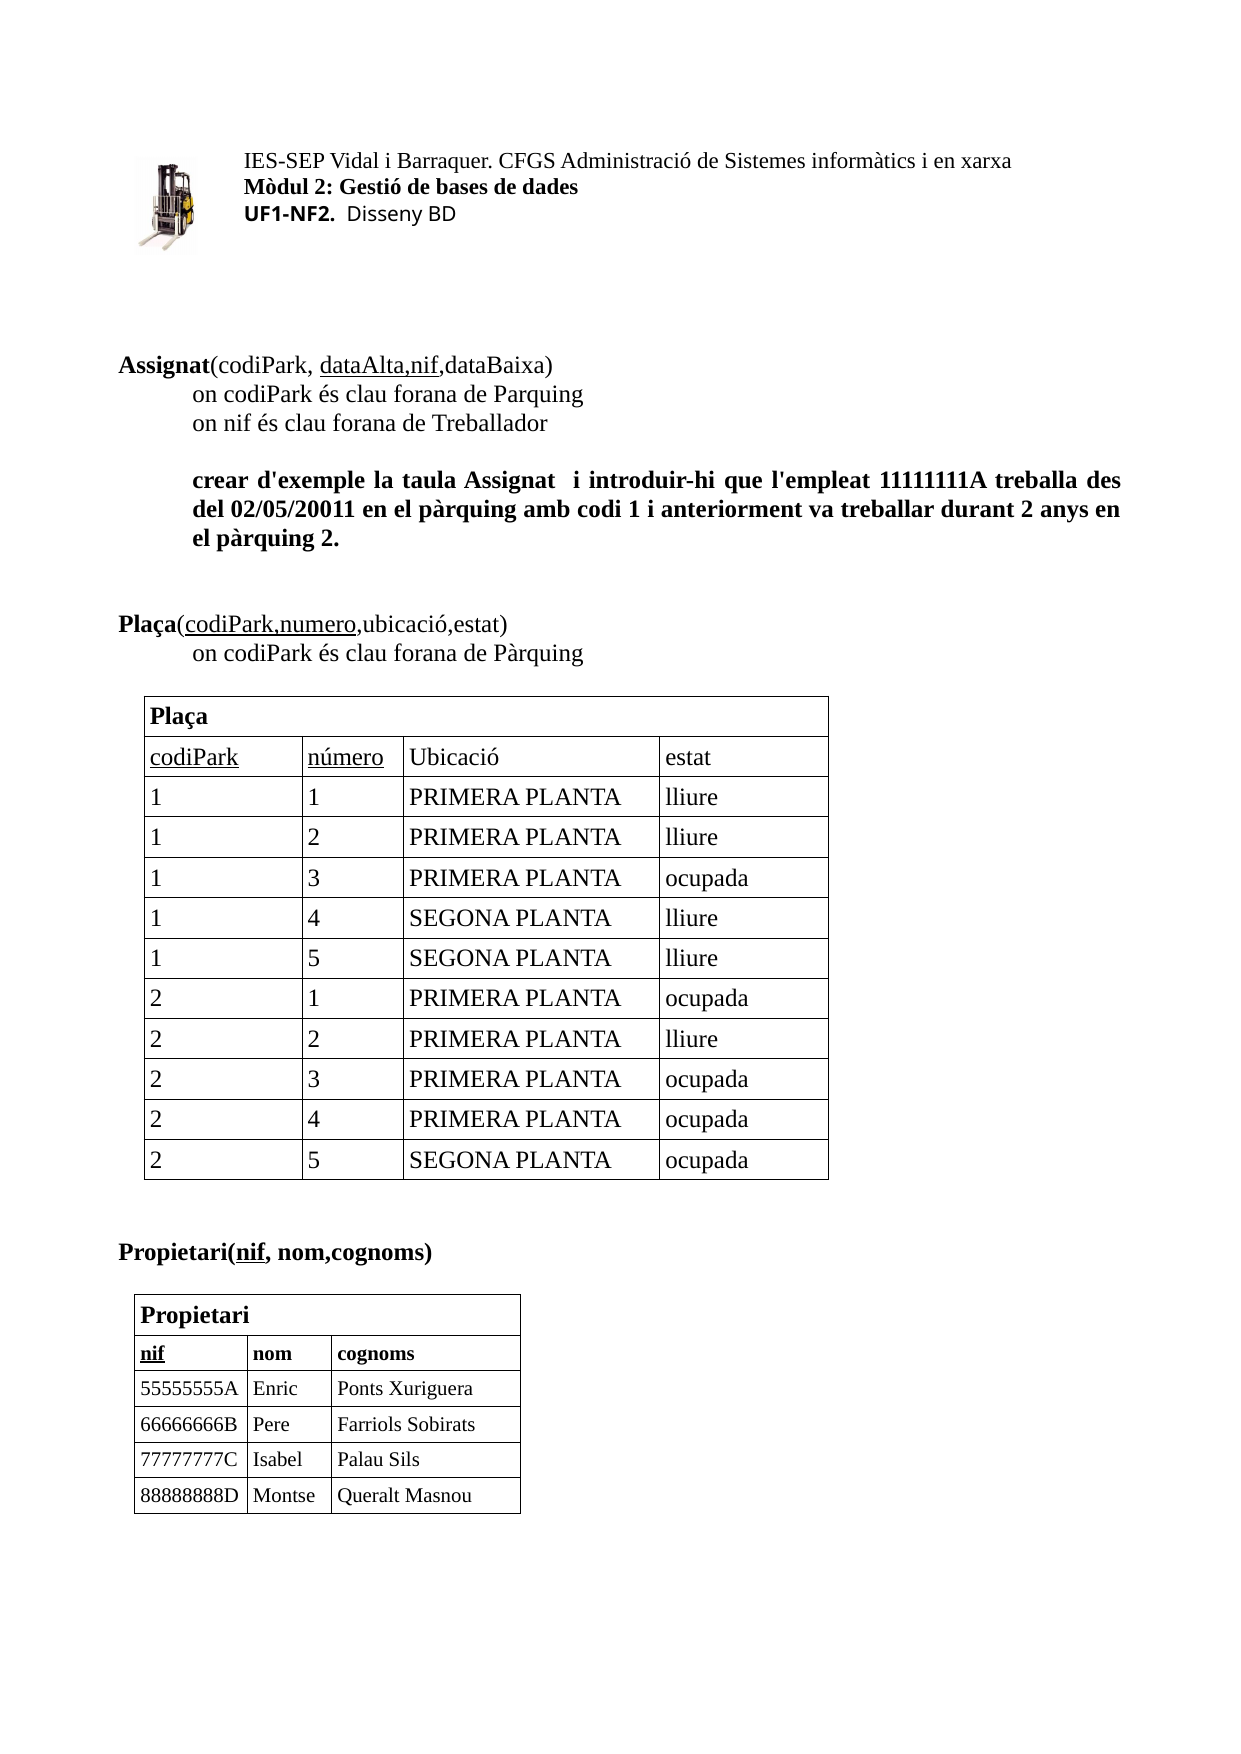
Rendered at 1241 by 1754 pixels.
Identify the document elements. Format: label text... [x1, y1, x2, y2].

table_cell PRIMERA PLANTA [404, 777, 659, 816]
table_cell 2 [145, 1019, 302, 1058]
table_cell lliure [660, 817, 828, 857]
table_cell 2 [145, 1059, 302, 1099]
table_cell codiPark [145, 737, 302, 776]
table_cell lliure [660, 939, 828, 978]
table_cell SEGONA PLANTA [404, 1140, 659, 1179]
table_cell 4 [303, 1100, 403, 1139]
table_cell SEGONA PLANTA [404, 898, 659, 937]
table_cell Queralt Masnou [332, 1478, 520, 1513]
table_cell Ubicació [404, 737, 659, 776]
table_cell 1 [145, 898, 302, 937]
table_cell Pere [248, 1407, 331, 1442]
table_cell Isabel [248, 1443, 331, 1477]
table_cell 2 [303, 1019, 403, 1058]
table_cell 3 [303, 858, 403, 897]
table_cell 5 [303, 1140, 403, 1179]
table_cell 3 [303, 1059, 403, 1099]
table_cell 2 [145, 979, 302, 1018]
table_cell 1 [145, 939, 302, 978]
table_cell ocupada [660, 858, 828, 897]
table_cell ocupada [660, 1140, 828, 1179]
table_cell ocupada [660, 1100, 828, 1139]
table_cell PRIMERA PLANTA [404, 1059, 659, 1099]
table_cell lliure [660, 898, 828, 937]
table_header Plaça [145, 697, 828, 736]
table_cell 1 [145, 858, 302, 897]
table_cell Farriols Sobirats [332, 1407, 520, 1442]
table_cell estat [660, 737, 828, 776]
text on nif és clau forana de Treballador [118, 408, 1122, 437]
table_cell lliure [660, 1019, 828, 1058]
table_cell 2 [145, 1100, 302, 1139]
table_cell Ponts Xuriguera [332, 1371, 520, 1406]
text on codiPark és clau forana de Pàrquing [118, 638, 1122, 667]
table_cell PRIMERA PLANTA [404, 1019, 659, 1058]
table_cell 1 [145, 817, 302, 857]
table_cell 5 [303, 939, 403, 978]
table_header Propietari [135, 1295, 520, 1335]
text Plaça(codiPark,numero,ubicació,estat) [118, 609, 1122, 638]
table_cell Palau Sils [332, 1443, 520, 1477]
table_cell 2 [145, 1140, 302, 1179]
table_cell PRIMERA PLANTA [404, 1100, 659, 1139]
table_cell 77777777C [135, 1443, 247, 1477]
table_cell ocupada [660, 1059, 828, 1099]
list crear d'exemple la taula Assignat i introduir-hi que l'empleat 11111111A treballa des del 02/05/20011 en el pàrquing amb codi 1 i anteriorment va treballar durant 2 anys en el pàrquing 2. [192, 466, 1122, 552]
table_cell nif [135, 1336, 247, 1370]
table_cell 2 [303, 817, 403, 857]
text on codiPark és clau forana de Parquing [118, 379, 1122, 408]
table_cell PRIMERA PLANTA [404, 979, 659, 1018]
table_cell 4 [303, 898, 403, 937]
picture [134, 156, 198, 255]
text Assignat(codiPark, dataAlta,nif,dataBaixa) [118, 351, 1122, 379]
table_cell PRIMERA PLANTA [404, 817, 659, 857]
table_cell 1 [303, 979, 403, 1018]
table_cell 66666666B [135, 1407, 247, 1442]
table_cell 55555555A [135, 1371, 247, 1406]
table_cell SEGONA PLANTA [404, 939, 659, 978]
table_cell cognoms [332, 1336, 520, 1370]
table_cell 1 [145, 777, 302, 816]
table_cell 1 [303, 777, 403, 816]
table_cell PRIMERA PLANTA [404, 858, 659, 897]
table_cell 88888888D [135, 1478, 247, 1513]
table_cell lliure [660, 777, 828, 816]
table_cell Montse [248, 1478, 331, 1513]
table_cell Enric [248, 1371, 331, 1406]
table_cell nom [248, 1336, 331, 1370]
table_cell número [303, 737, 403, 776]
table_cell ocupada [660, 979, 828, 1018]
text Propietari(nif, nom,cognoms) [118, 1237, 1122, 1266]
